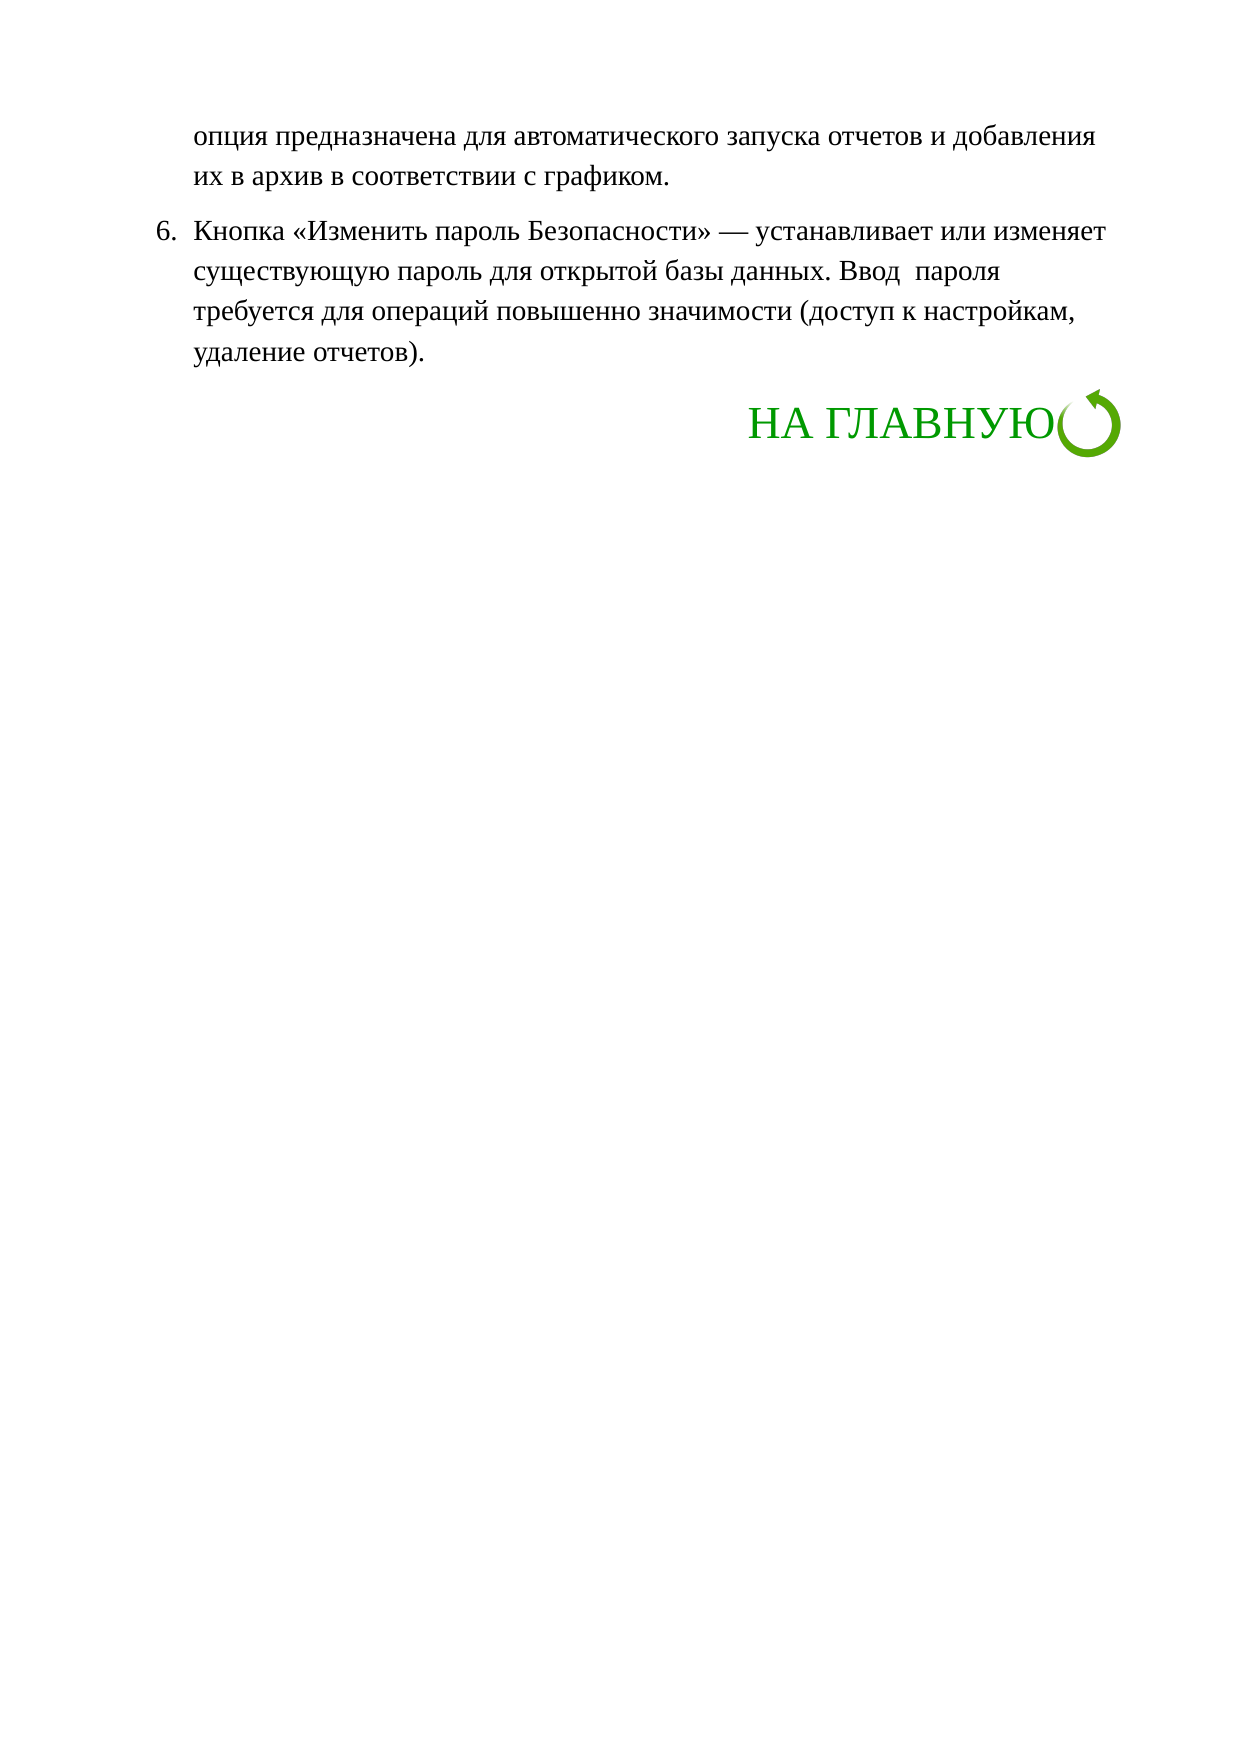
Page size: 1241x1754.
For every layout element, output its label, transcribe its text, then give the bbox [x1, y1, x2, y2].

text НА ГЛАВНУЮ [118, 388, 1055, 457]
picture [1055, 388, 1123, 458]
list опция предназначена для автоматического запуска отчетов и добавления их в архив в соответствии с графиком. [156, 118, 1122, 192]
list Кнопка «Изменить пароль Безопасности» — устанавливает или изменяет существующую пароль для открытой базы данных. Ввод пароля требуется для операций повышенно значимости (доступ к настройкам, удаление отчетов). [156, 213, 1122, 367]
